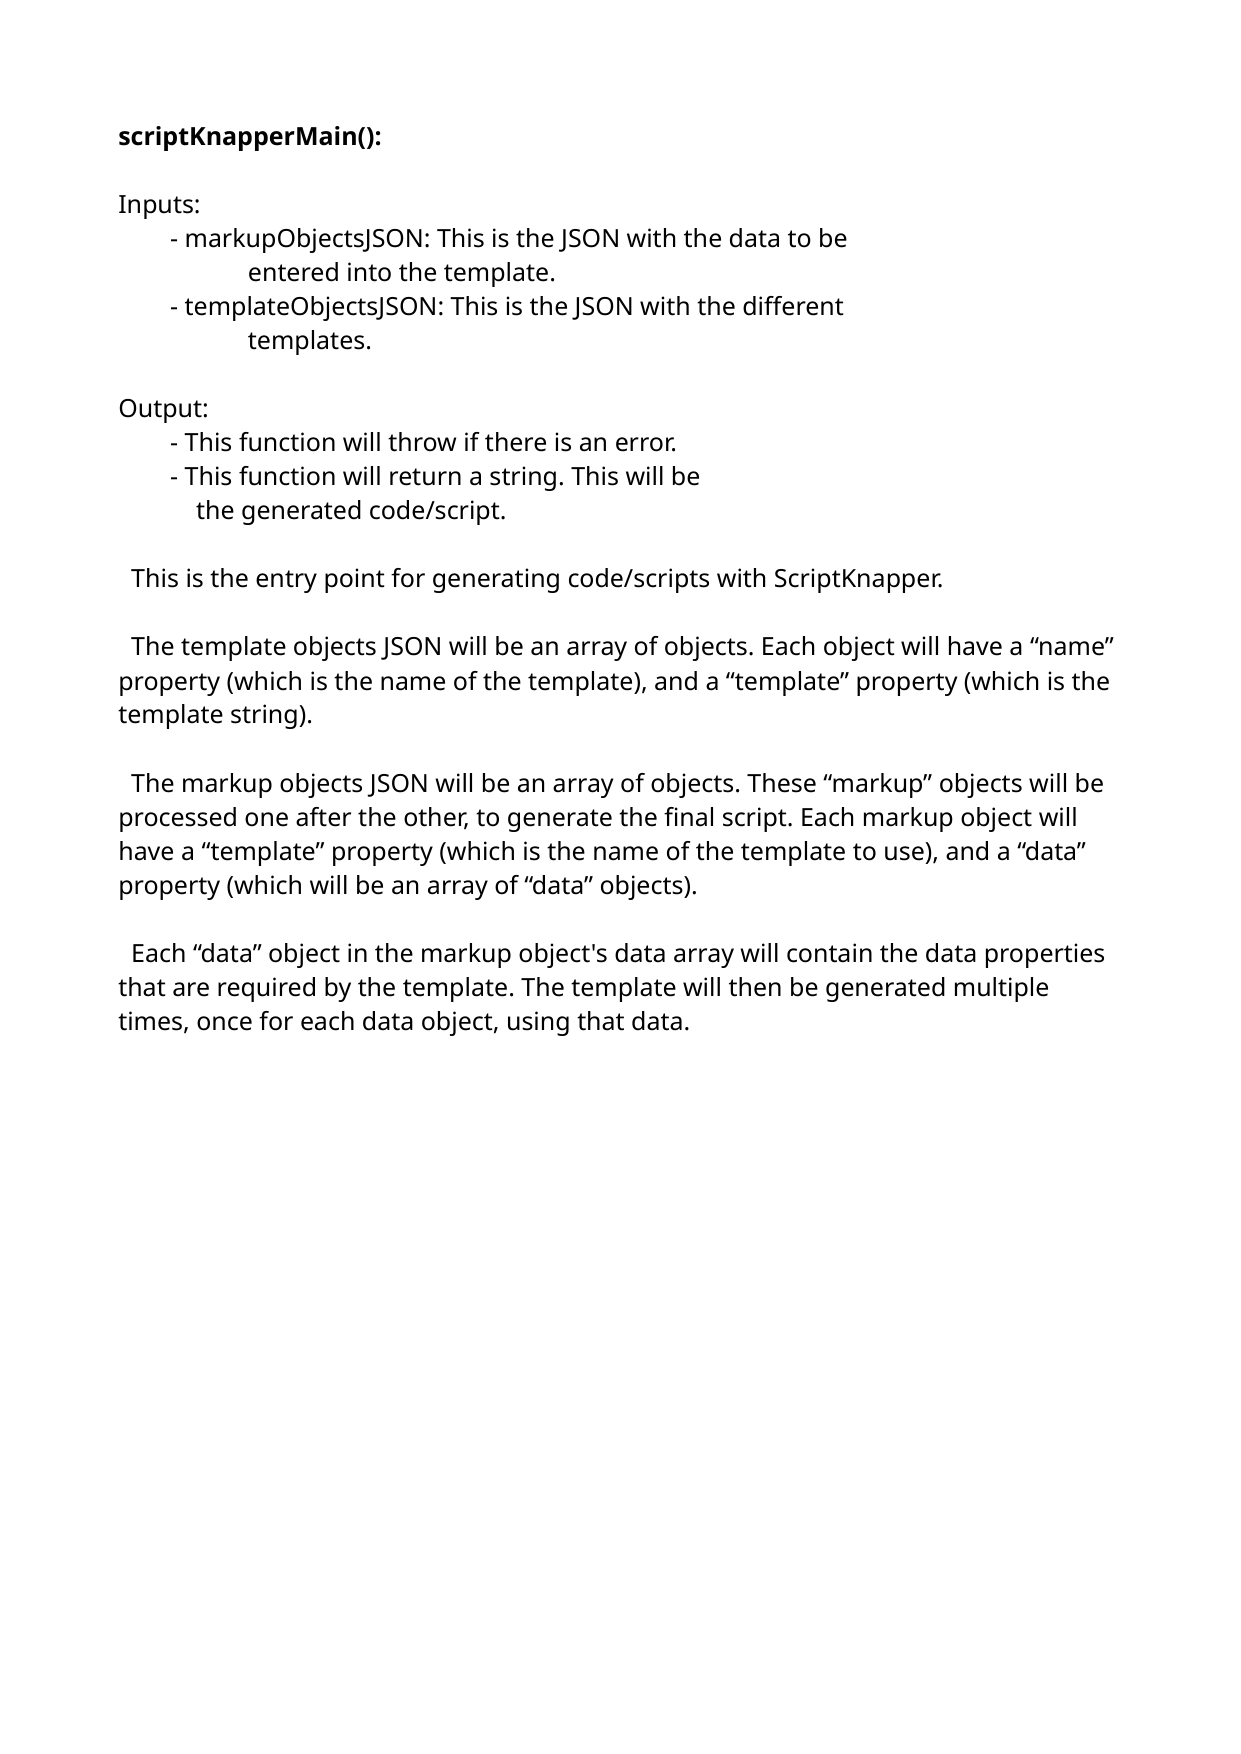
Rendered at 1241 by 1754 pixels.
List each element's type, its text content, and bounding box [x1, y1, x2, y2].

text - markupObjectsJSON: This is the JSON with the data to be [118, 220, 1122, 254]
text Each “data” object in the markup object's data array will contain the data properties that are required by the template. The template will then be generated multiple times, once for each data object, using that data. [118, 936, 1122, 1038]
text This is the entry point for generating code/scripts with ScriptKnapper. [118, 561, 1122, 595]
text entered into the template. [118, 254, 1122, 288]
text The markup objects JSON will be an array of objects. These “markup” objects will be processed one after the other, to generate the final script. Each markup object will have a “template” property (which is the name of the template to use), and a “data” property (which will be an array of “data” objects). [118, 765, 1122, 902]
text scriptKnapperMain(): [118, 118, 1122, 152]
text templates. [118, 322, 1122, 357]
text The template objects JSON will be an array of objects. Each object will have a “name” property (which is the name of the template), and a “template” property (which is the template string). [118, 629, 1122, 731]
text Inputs: [118, 186, 1122, 220]
text Output: [118, 391, 1122, 425]
text - templateObjectsJSON: This is the JSON with the different [118, 288, 1122, 322]
text - This function will throw if there is an error. [118, 425, 1122, 459]
text - This function will return a string. This will be [118, 459, 1122, 493]
text the generated code/script. [118, 493, 1122, 527]
